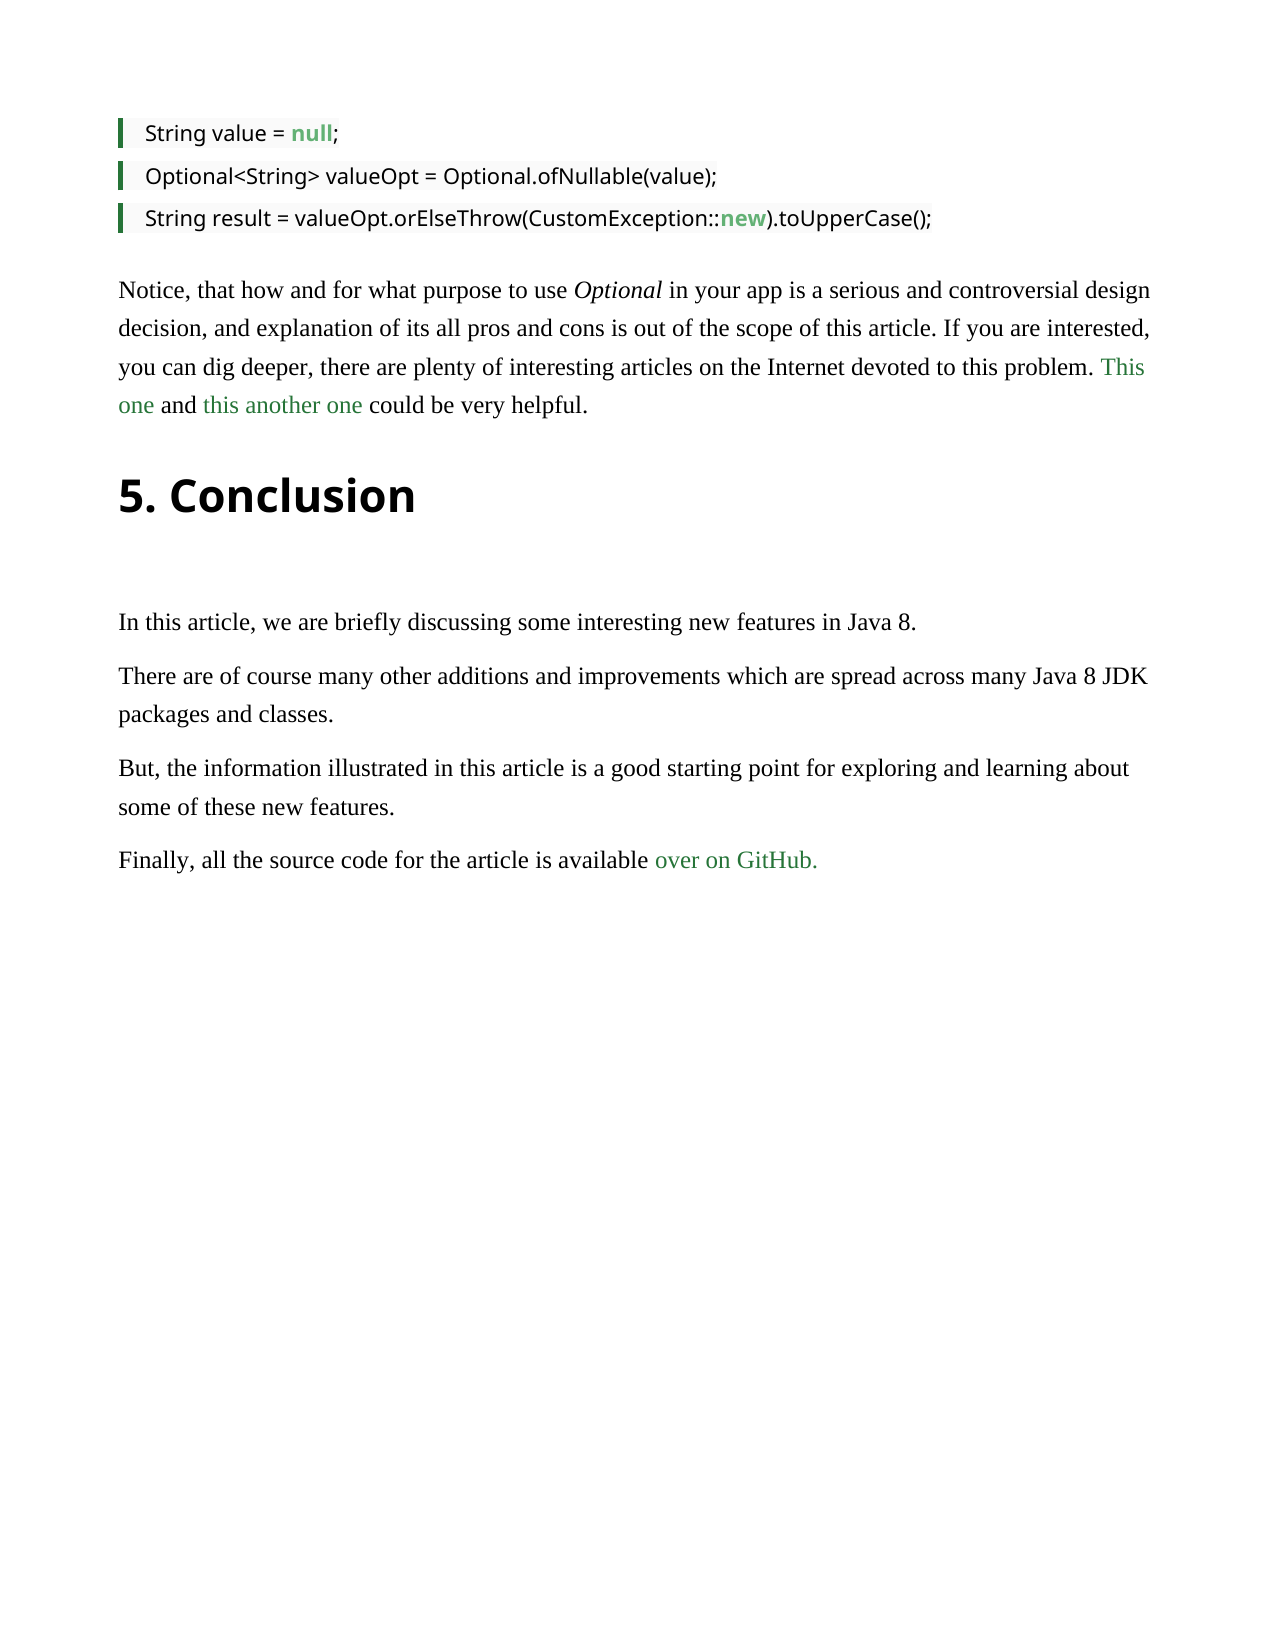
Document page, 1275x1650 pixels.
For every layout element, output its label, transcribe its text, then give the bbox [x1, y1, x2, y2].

text Notice, that how and for what purpose to use Optional in your app is a serious and controversial design decision, and explanation of its all pros and cons is out of the scope of this article. If you are interested, you can dig deeper, there are plenty of interesting articles on the Internet devoted to this problem. This one and this another one could be very helpful. [118, 275, 1157, 418]
text String value = null; [123, 118, 1157, 148]
text In this article, we are briefly discussing some interesting new features in Java 8. [118, 607, 1157, 636]
text There are of course many other additions and improvements which are spread across many Java 8 JDK packages and classes. [118, 661, 1157, 728]
text Optional<String> valueOpt = Optional.ofNullable(value); [123, 161, 1157, 190]
text But, the information illustrated in this article is a good starting point for exploring and learning about some of these new features. [118, 753, 1157, 820]
text Finally, all the source code for the article is available over on GitHub. [118, 845, 1157, 874]
subtitle 5. Conclusion [118, 464, 1157, 526]
text String result = valueOpt.orElseThrow(CustomException::new).toUpperCase(); [123, 203, 1157, 233]
